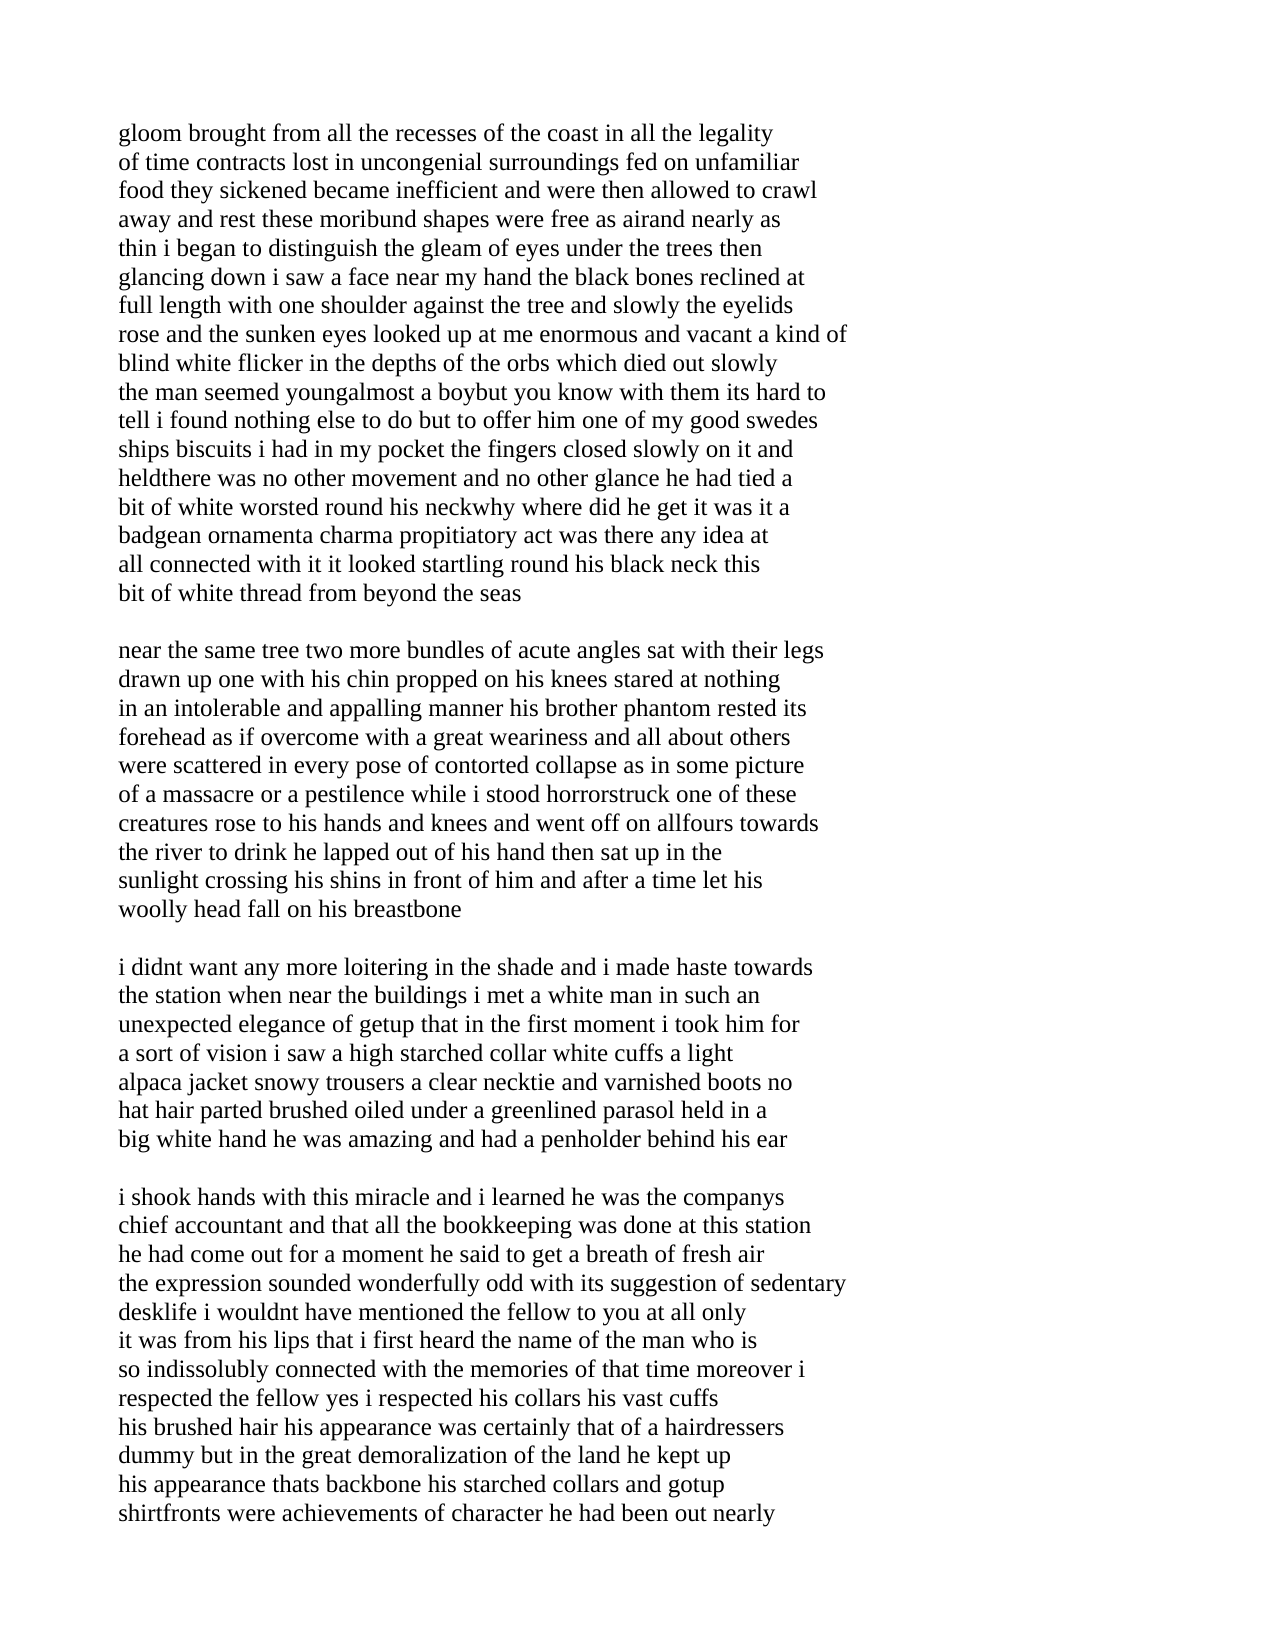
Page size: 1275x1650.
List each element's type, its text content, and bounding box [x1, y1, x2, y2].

text gloom brought from all the recesses of the coast in all the legality [118, 118, 1157, 147]
text were scattered in every pose of contorted collapse as in some picture [118, 751, 1157, 779]
text the river to drink he lapped out of his hand then sat up in the [118, 837, 1157, 866]
text badgean ornamenta charma propitiatory act was there any idea at [118, 521, 1157, 549]
text creatures rose to his hands and knees and went off on allfours towards [118, 808, 1157, 837]
text shirtfronts were achievements of character he had been out nearly [118, 1498, 1157, 1527]
text so indissolubly connected with the memories of that time moreover i [118, 1354, 1157, 1383]
text of time contracts lost in uncongenial surroundings fed on unfamiliar [118, 147, 1157, 176]
text in an intolerable and appalling manner his brother phantom rested its [118, 693, 1157, 722]
text big white hand he was amazing and had a penholder behind his ear [118, 1124, 1157, 1153]
text heldthere was no other movement and no other glance he had tied a [118, 463, 1157, 492]
text all connected with it it looked startling round his black neck this [118, 549, 1157, 578]
text bit of white thread from beyond the seas [118, 578, 1157, 607]
text i shook hands with this miracle and i learned he was the companys [118, 1182, 1157, 1211]
text sunlight crossing his shins in front of him and after a time let his [118, 866, 1157, 894]
text the man seemed youngalmost a boybut you know with them its hard to [118, 377, 1157, 406]
text of a massacre or a pestilence while i stood horrorstruck one of these [118, 779, 1157, 808]
text i didnt want any more loitering in the shade and i made haste towards [118, 952, 1157, 981]
text food they sickened became inefficient and were then allowed to crawl [118, 176, 1157, 204]
text chief accountant and that all the bookkeeping was done at this station [118, 1211, 1157, 1239]
text rose and the sunken eyes looked up at me enormous and vacant a kind of [118, 319, 1157, 348]
text tell i found nothing else to do but to offer him one of my good swedes [118, 406, 1157, 434]
text unexpected elegance of getup that in the first moment i took him for [118, 1009, 1157, 1038]
text desklife i wouldnt have mentioned the fellow to you at all only [118, 1297, 1157, 1326]
text he had come out for a moment he said to get a breath of fresh air [118, 1239, 1157, 1268]
text ships biscuits i had in my pocket the fingers closed slowly on it and [118, 434, 1157, 463]
text a sort of vision i saw a high starched collar white cuffs a light [118, 1038, 1157, 1067]
text full length with one shoulder against the tree and slowly the eyelids [118, 291, 1157, 319]
text forehead as if overcome with a great weariness and all about others [118, 722, 1157, 751]
text respected the fellow yes i respected his collars his vast cuffs [118, 1383, 1157, 1412]
text it was from his lips that i first heard the name of the man who is [118, 1326, 1157, 1354]
text his appearance thats backbone his starched collars and gotup [118, 1469, 1157, 1498]
text blind white flicker in the depths of the orbs which died out slowly [118, 348, 1157, 377]
text hat hair parted brushed oiled under a greenlined parasol held in a [118, 1096, 1157, 1124]
text glancing down i saw a face near my hand the black bones reclined at [118, 262, 1157, 291]
text away and rest these moribund shapes were free as airand nearly as [118, 204, 1157, 233]
text near the same tree two more bundles of acute angles sat with their legs [118, 636, 1157, 664]
text alpaca jacket snowy trousers a clear necktie and varnished boots no [118, 1067, 1157, 1096]
text bit of white worsted round his neckwhy where did he get it was it a [118, 492, 1157, 521]
text thin i began to distinguish the gleam of eyes under the trees then [118, 233, 1157, 262]
text the expression sounded wonderfully odd with its suggestion of sedentary [118, 1268, 1157, 1297]
text drawn up one with his chin propped on his knees stared at nothing [118, 664, 1157, 693]
text his brushed hair his appearance was certainly that of a hairdressers [118, 1412, 1157, 1441]
text woolly head fall on his breastbone [118, 894, 1157, 923]
text dummy but in the great demoralization of the land he kept up [118, 1441, 1157, 1469]
text the station when near the buildings i met a white man in such an [118, 981, 1157, 1009]
